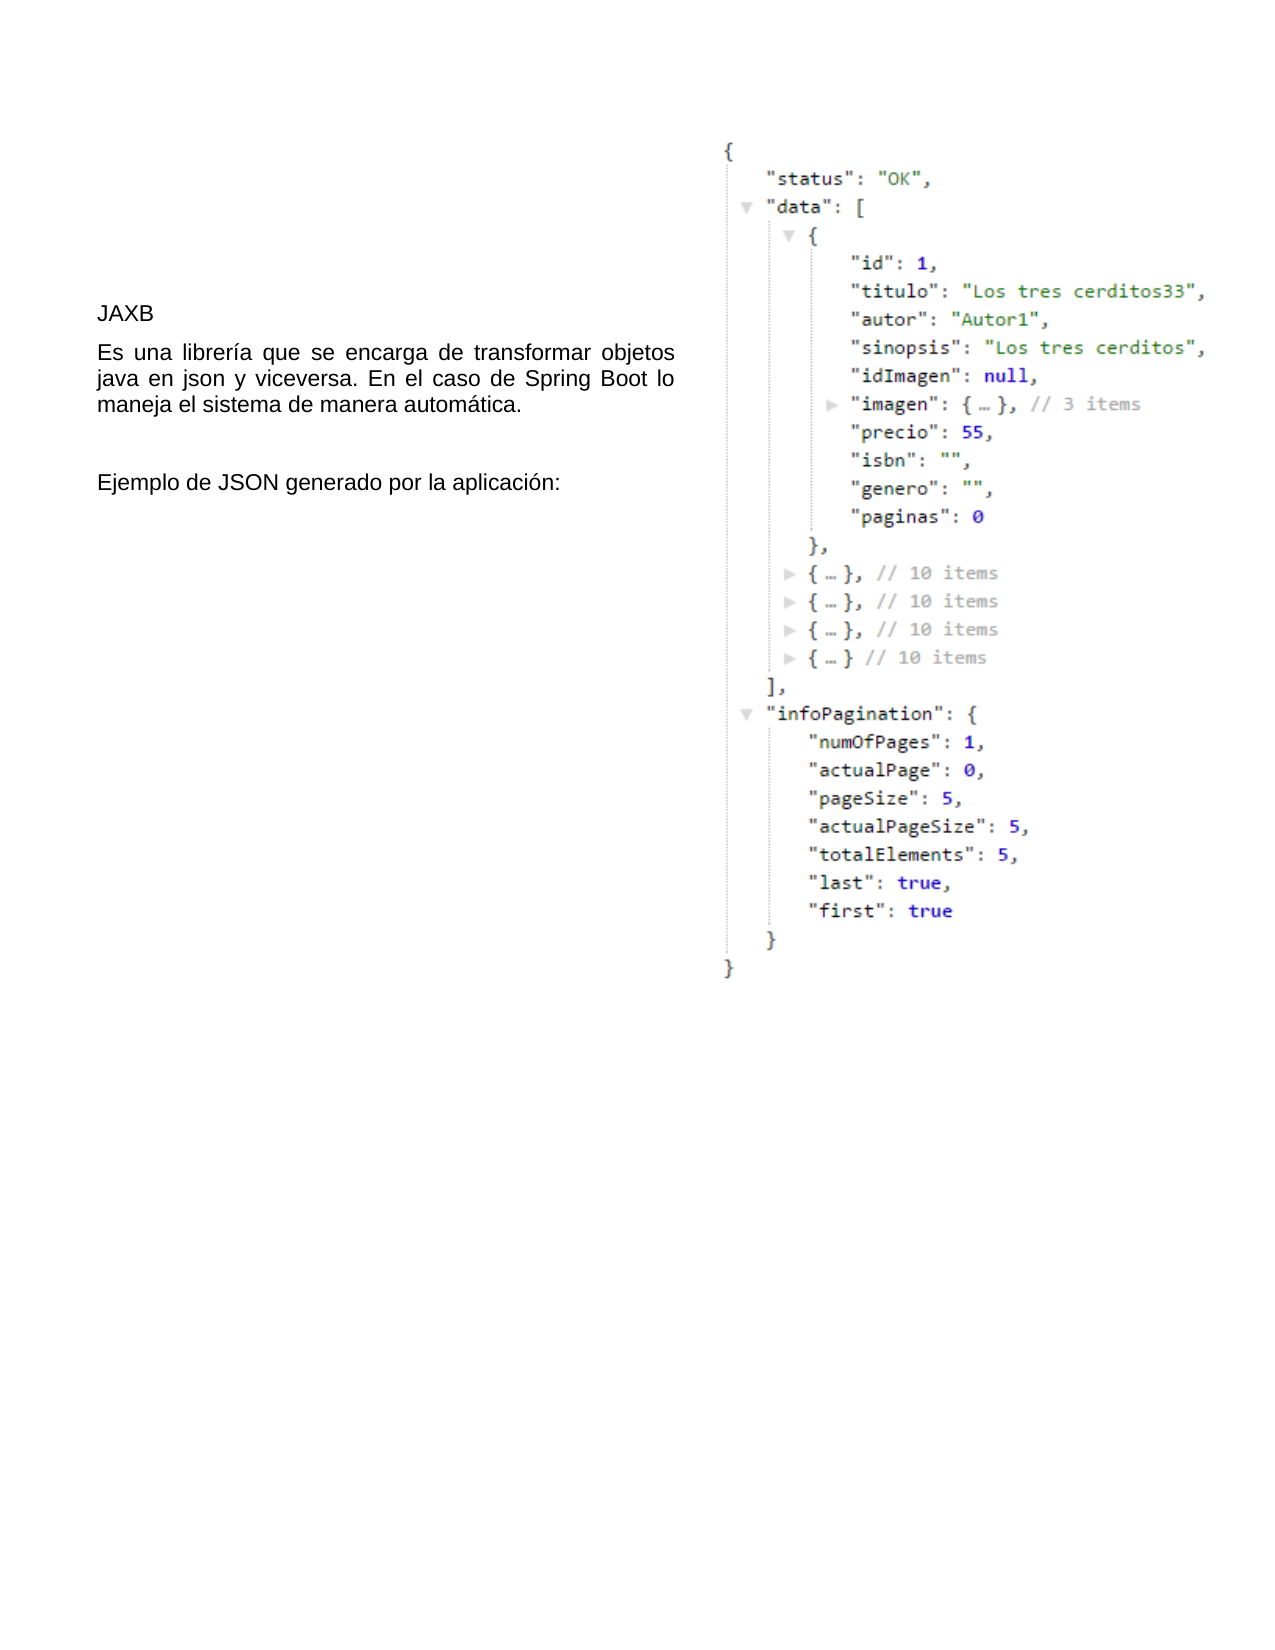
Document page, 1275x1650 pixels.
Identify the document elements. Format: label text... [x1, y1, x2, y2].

text Ejemplo de JSON generado por la aplicación: [97, 469, 714, 495]
text Es una librería que se encarga de transformar objetos java en json y viceversa. En el caso de Spring Boot lo maneja el sistema de manera automática. [97, 338, 714, 417]
picture [714, 133, 1222, 991]
text JAXB [97, 299, 714, 326]
